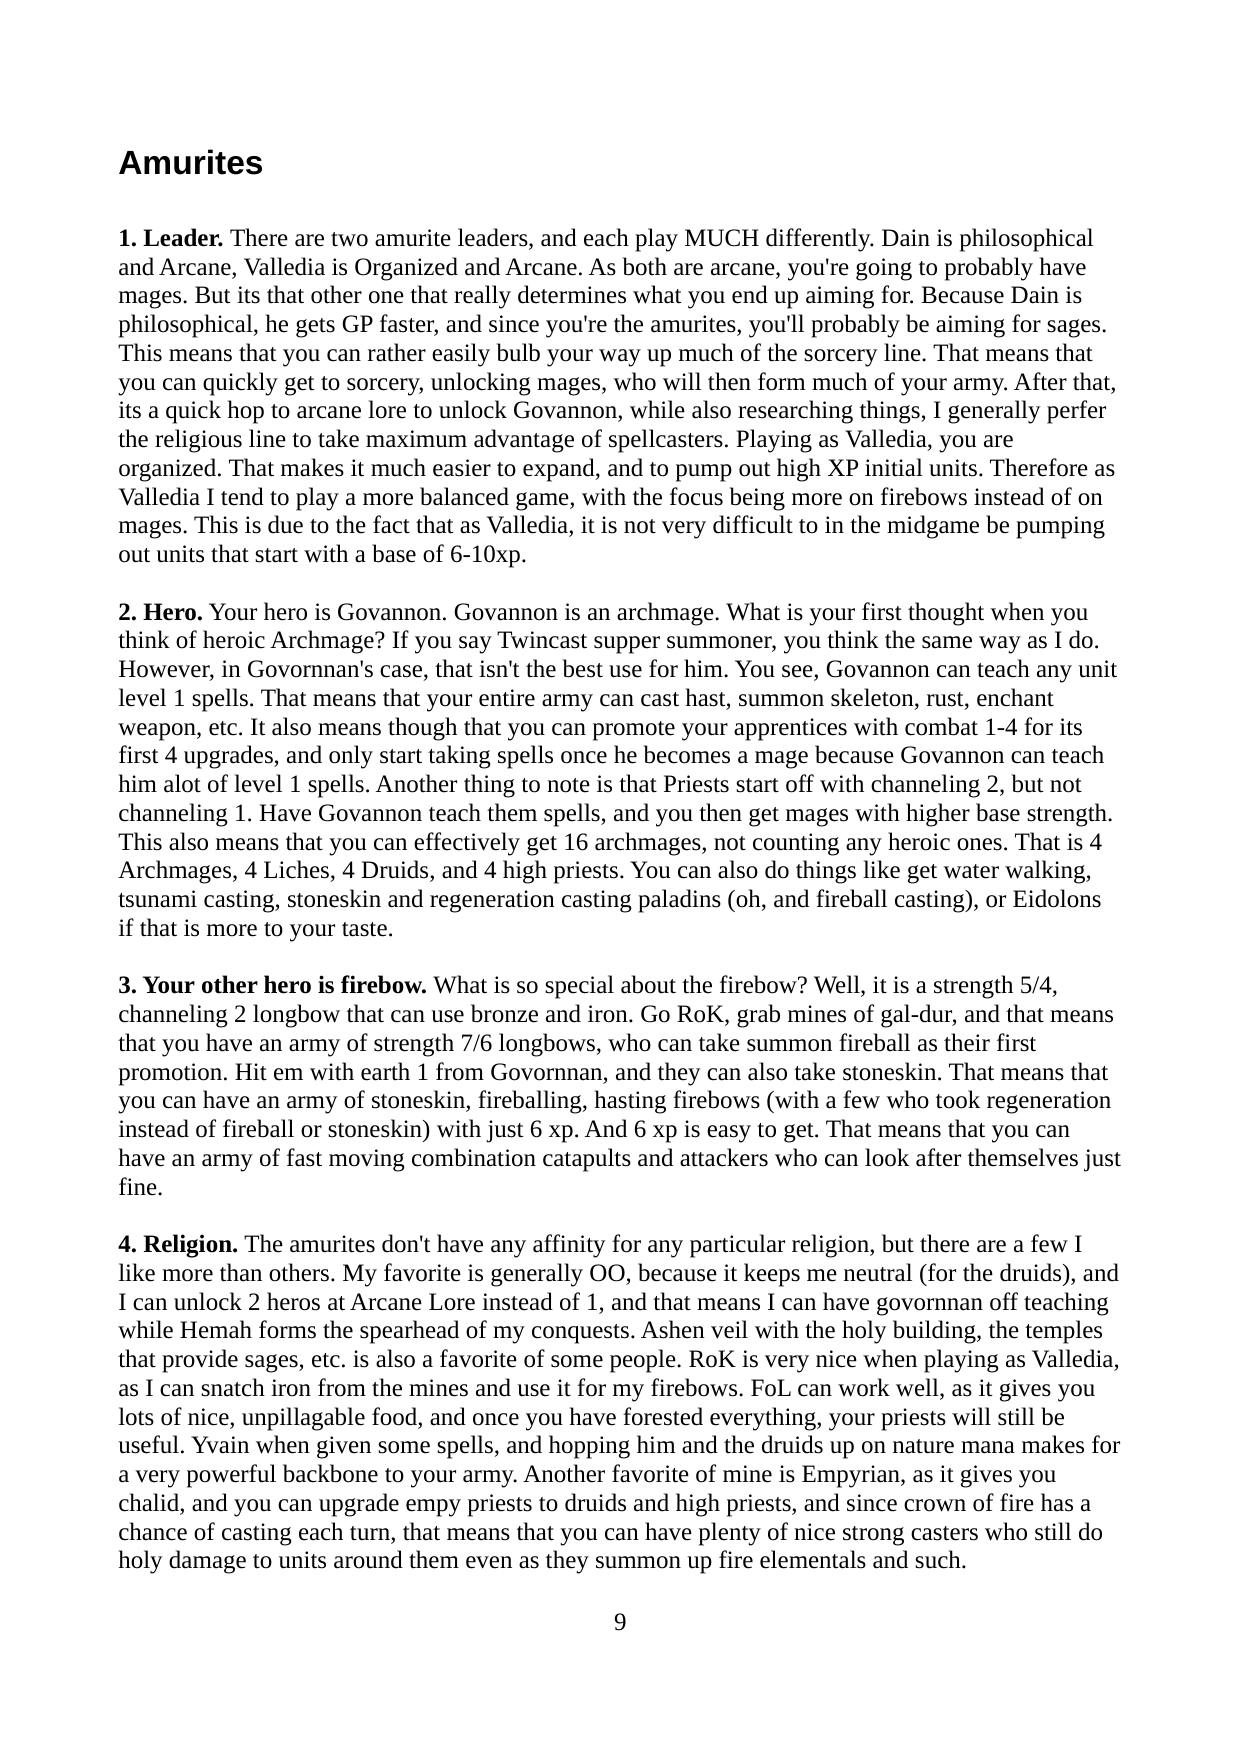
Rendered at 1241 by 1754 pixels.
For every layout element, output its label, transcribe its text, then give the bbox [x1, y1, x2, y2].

text 4. Religion. The amurites don't have any affinity for any particular religion, but there are a few I like more than others. My favorite is generally OO, because it keeps me neutral (for the druids), and I can unlock 2 heros at Arcane Lore instead of 1, and that means I can have govornnan off teaching while Hemah forms the spearhead of my conquests. Ashen veil with the holy building, the temples that provide sages, etc. is also a favorite of some people. RoK is very nice when playing as Valledia, as I can snatch iron from the mines and use it for my firebows. FoL can work well, as it gives you lots of nice, unpillagable food, and once you have forested everything, your priests will still be useful. Yvain when given some spells, and hopping him and the druids up on nature mana makes for a very powerful backbone to your army. Another favorite of mine is Empyrian, as it gives you chalid, and you can upgrade empy priests to druids and high priests, and since crown of fire has a chance of casting each turn, that means that you can have plenty of nice strong casters who still do holy damage to units around them even as they summon up fire elementals and such. [118, 1229, 1122, 1574]
subtitle Amurites [118, 143, 1122, 182]
text 2. Hero. Your hero is Govannon. Govannon is an archmage. What is your first thought when you think of heroic Archmage? If you say Twincast supper summoner, you think the same way as I do. However, in Govornnan's case, that isn't the best use for him. You see, Govannon can teach any unit level 1 spells. That means that your entire army can cast hast, summon skeleton, rust, enchant weapon, etc. It also means though that you can promote your apprentices with combat 1-4 for its first 4 upgrades, and only start taking spells once he becomes a mage because Govannon can teach him alot of level 1 spells. Another thing to note is that Priests start off with channeling 2, but not channeling 1. Have Govannon teach them spells, and you then get mages with higher base strength. This also means that you can effectively get 16 archmages, not counting any heroic ones. That is 4 Archmages, 4 Liches, 4 Druids, and 4 high priests. You can also do things like get water walking, tsunami casting, stoneskin and regeneration casting paladins (oh, and fireball casting), or Eidolons if that is more to your taste. [118, 597, 1122, 942]
text 3. Your other hero is firebow. What is so special about the firebow? Well, it is a strength 5/4, channeling 2 longbow that can use bronze and iron. Go RoK, grab mines of gal-dur, and that means that you have an army of strength 7/6 longbows, who can take summon fireball as their first promotion. Hit em with earth 1 from Govornnan, and they can also take stoneskin. That means that you can have an army of stoneskin, fireballing, hasting firebows (with a few who took regeneration instead of fireball or stoneskin) with just 6 xp. And 6 xp is easy to get. That means that you can have an army of fast moving combination catapults and attackers who can look after themselves just fine. [118, 971, 1122, 1201]
text 1. Leader. There are two amurite leaders, and each play MUCH differently. Dain is philosophical and Arcane, Valledia is Organized and Arcane. As both are arcane, you're going to probably have mages. But its that other one that really determines what you end up aiming for. Because Dain is philosophical, he gets GP faster, and since you're the amurites, you'll probably be aiming for sages. This means that you can rather easily bulb your way up much of the sorcery line. That means that you can quickly get to sorcery, unlocking mages, who will then form much of your army. After that, its a quick hop to arcane lore to unlock Govannon, while also researching things, I generally perfer the religious line to take maximum advantage of spellcasters. Playing as Valledia, you are organized. That makes it much easier to expand, and to pump out high XP initial units. Therefore as Valledia I tend to play a more balanced game, with the focus being more on firebows instead of on mages. This is due to the fact that as Valledia, it is not very difficult to in the midgame be pumping out units that start with a base of 6-10xp. [118, 223, 1122, 568]
